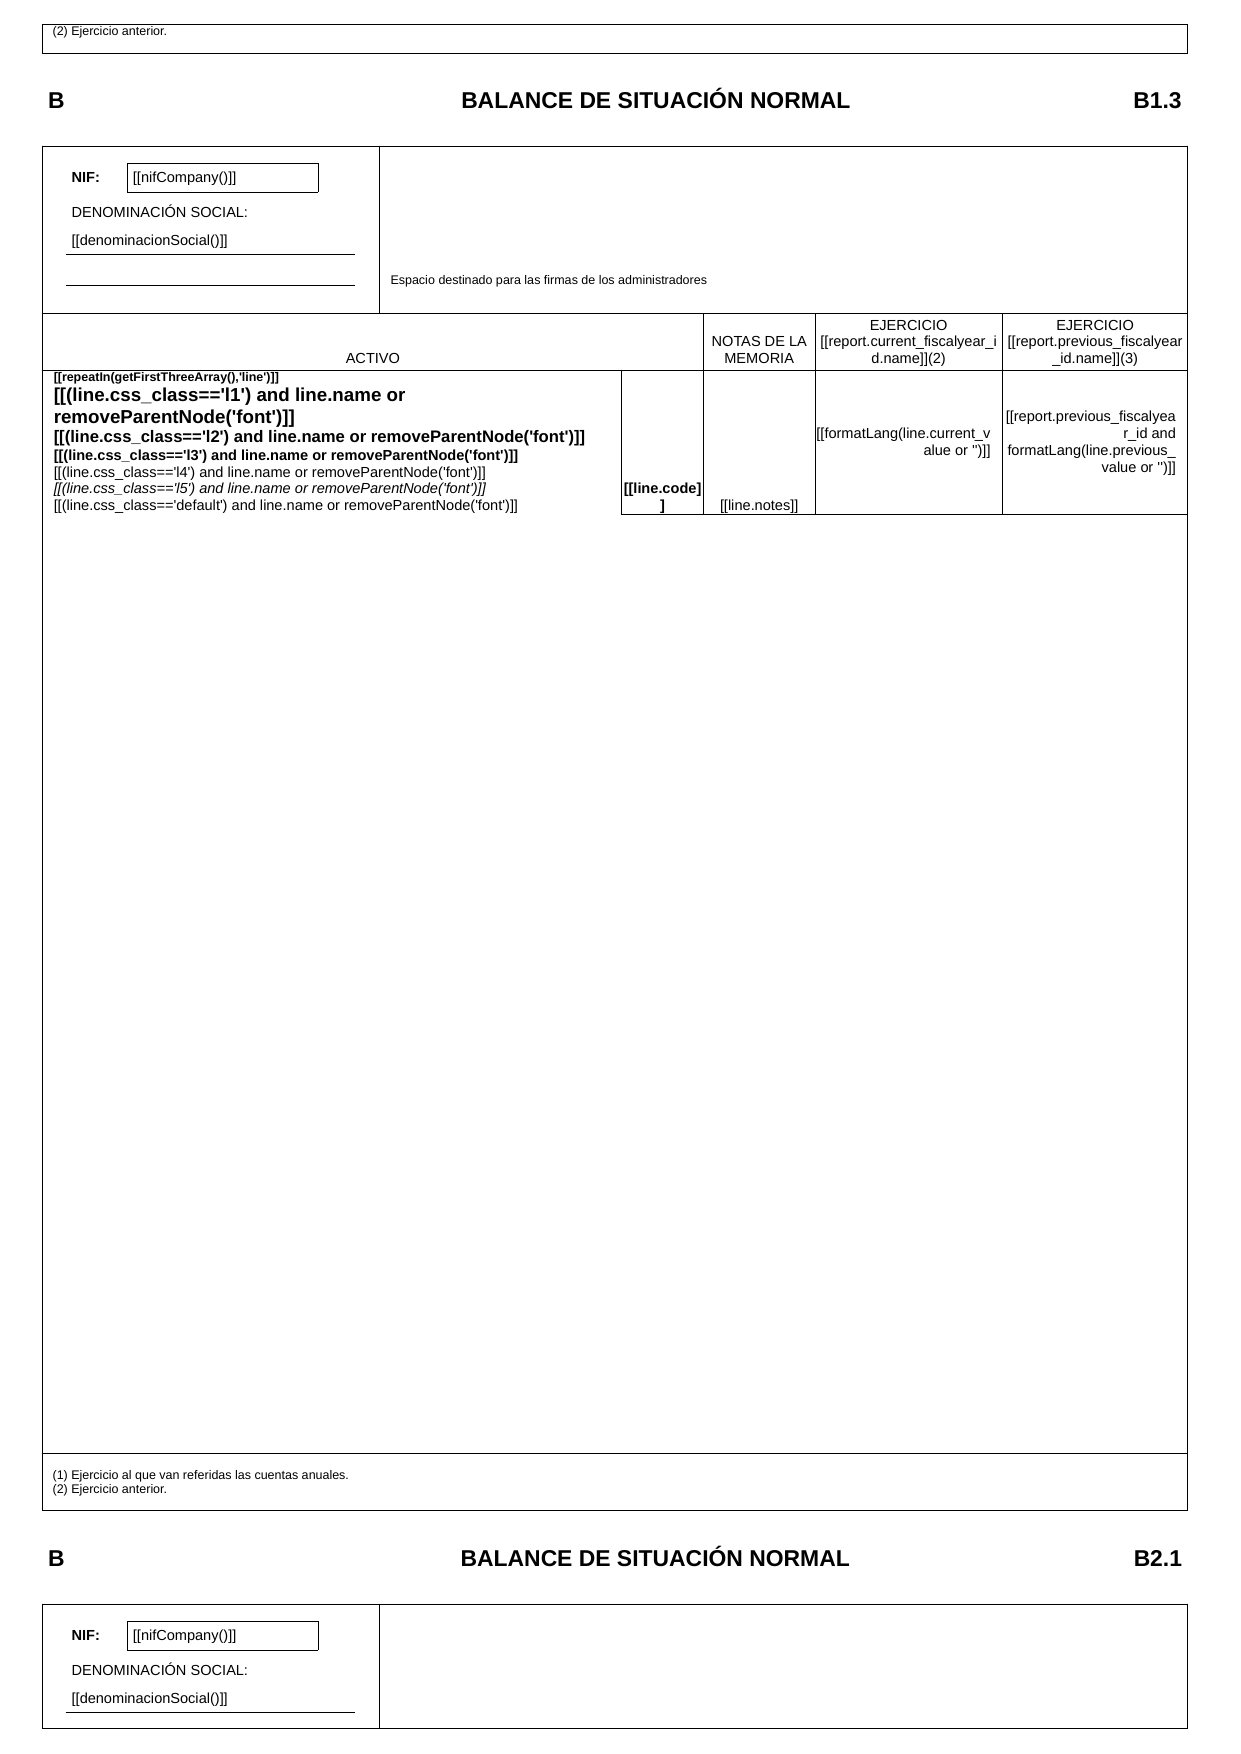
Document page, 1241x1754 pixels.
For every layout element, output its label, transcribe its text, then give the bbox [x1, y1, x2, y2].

table_header [43, 147, 379, 313]
table_header [54, 1615, 66, 1712]
table_header DENOMINACIÓN SOCIAL: [66, 198, 355, 226]
table_header B [42, 1539, 377, 1603]
table_header [[denominacionSocial()]] [66, 1684, 355, 1712]
table_header [121, 158, 355, 197]
table_header B2.1 [933, 1539, 1187, 1603]
table_header NIF: [66, 1615, 121, 1655]
table_header [121, 1615, 355, 1655]
table_header [[formatLang(line.current_value or '')]] [816, 371, 1002, 513]
table_header DENOMINACIÓN SOCIAL: [66, 1655, 355, 1684]
table_header [380, 1605, 1187, 1728]
table_header [43, 371, 53, 513]
table_header [355, 1615, 367, 1712]
table_header [[repeatIn(getFirstThreeArray(),'line')]] [[(line.css_class=='l1') and line.name or removeParentNode('font')]] [[(line.css_class=='l2') and line.name or removeParentNode('font')]] [[(line.css_class=='l3') and line.name or removeParentNode('font')]] [[(line.css_class=='l4') and line.name or removeParentNode('font')]] [[(line.css_class=='l5') and line.name or removeParentNode('font')]] [[(line.css_class=='default') and line.name or removeParentNode('font')]] [54, 371, 621, 513]
table_header [[line.notes]] [704, 371, 815, 513]
table_header B1.3 [933, 81, 1187, 146]
table_header [[denominacionSocial()]] [66, 226, 355, 254]
table_header [[report.previous_fiscalyear_id and formatLang(line.previous_value or '')]] [1003, 371, 1187, 513]
table_header [54, 158, 367, 285]
table_cell (1) Ejercicio al que van referidas las cuentas anuales. (2) Ejercicio anterior. [43, 1454, 1187, 1510]
table_header NOTAS DE LA MEMORIA [704, 314, 815, 369]
table_cell [43, 496, 1187, 1453]
table_cell [66, 255, 355, 285]
table_header BALANCE DE SITUACIÓN NORMAL [378, 1539, 933, 1603]
table_header Espacio destinado para las firmas de los administradores [380, 147, 1187, 313]
table_header [[nifCompany()]] [128, 1622, 318, 1649]
table_header [[line.code]] [622, 371, 703, 513]
table_header [43, 1605, 379, 1728]
table_header B [42, 81, 379, 146]
table_header [[nifCompany()]] [128, 164, 318, 192]
table_cell (2) Ejercicio anterior. [43, 25, 1187, 52]
table_header ACTIVO [43, 314, 703, 369]
table_header EJERCICIO [[report.current_fiscalyear_id.name]](2) [816, 314, 1002, 369]
table_header NIF: [66, 158, 121, 197]
table_header EJERCICIO [[report.previous_fiscalyear_id.name]](3) [1003, 314, 1187, 369]
table_header BALANCE DE SITUACIÓN NORMAL [379, 81, 933, 146]
